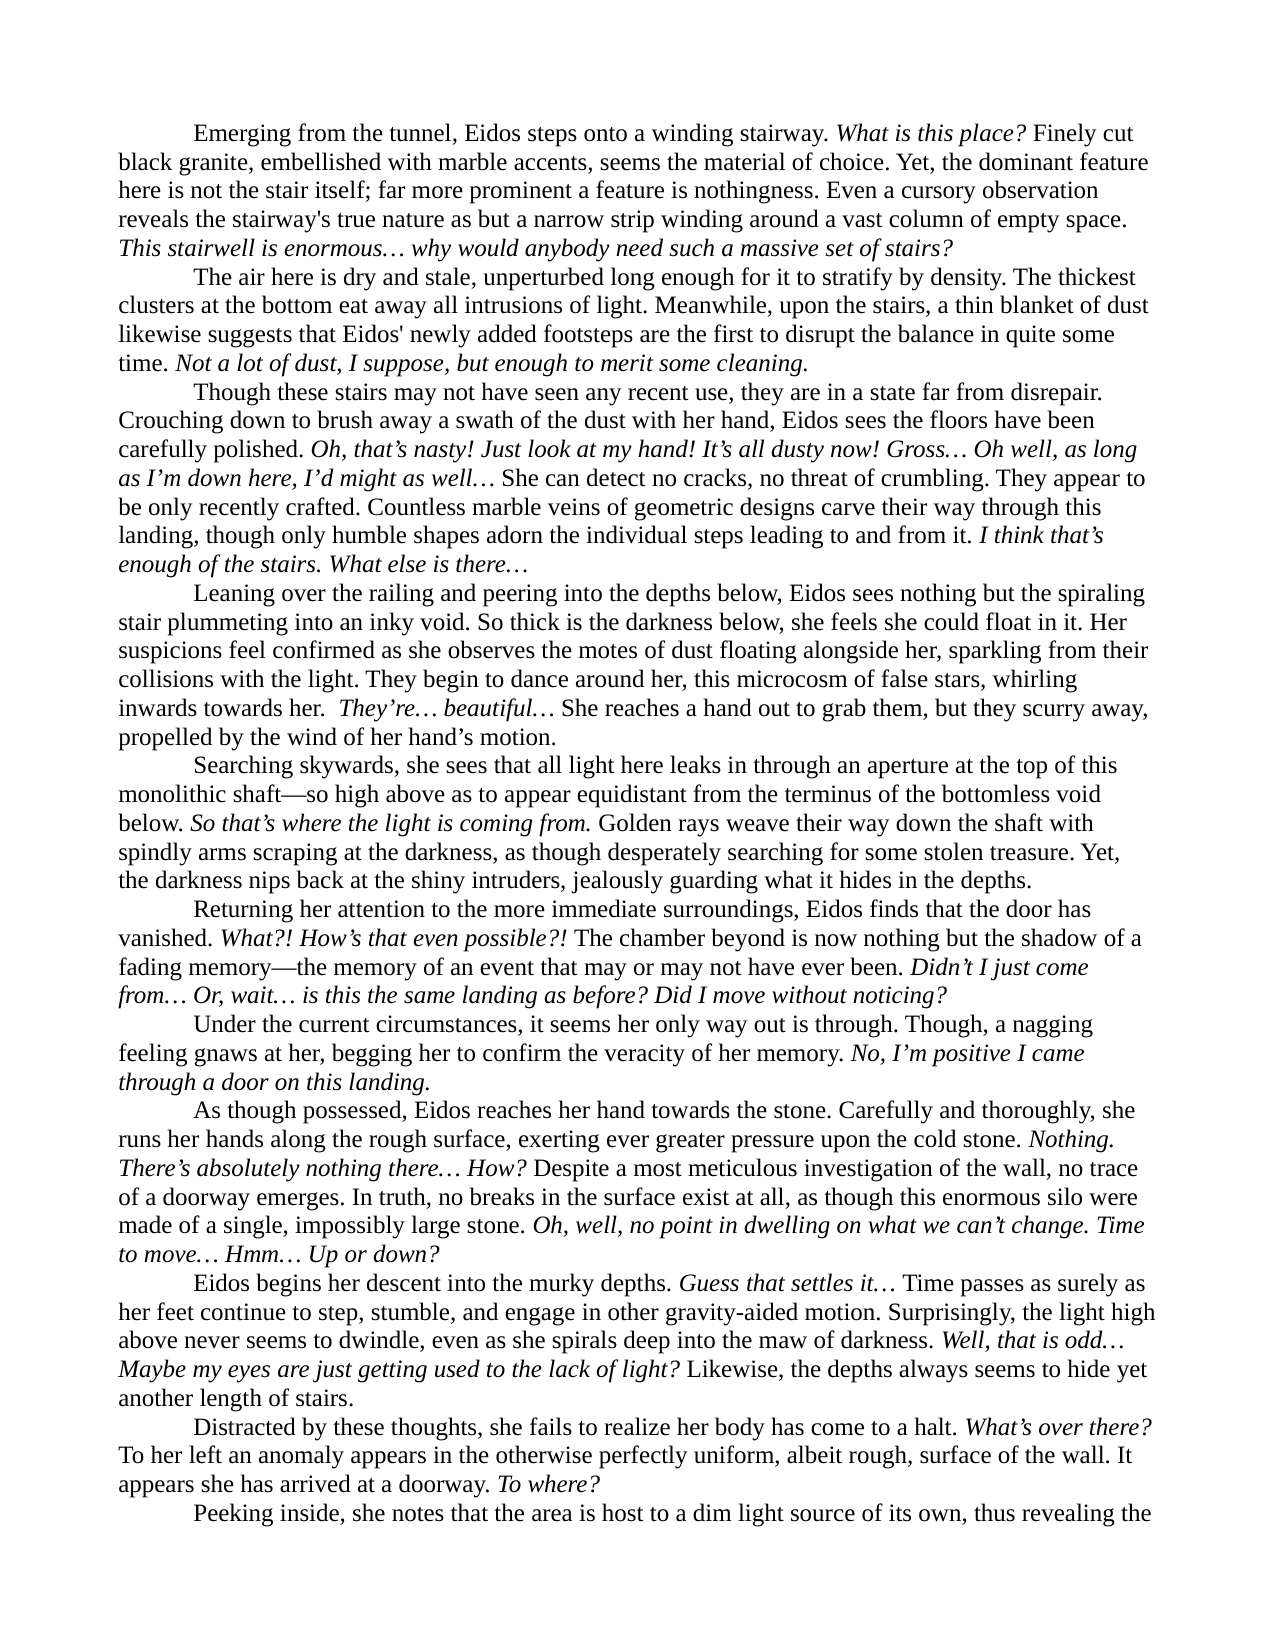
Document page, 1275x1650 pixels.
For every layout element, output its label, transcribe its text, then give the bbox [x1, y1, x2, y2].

text Leaning over the railing and peering into the depths below, Eidos sees nothing but the spiraling stair plummeting into an inky void. So thick is the darkness below, she feels she could float in it. Her suspicions feel confirmed as she observes the motes of dust floating alongside her, sparkling from their collisions with the light. They begin to dance around her, this microcosm of false stars, whirling inwards towards her. They’re… beautiful… She reaches a hand out to grab them, but they scurry away, propelled by the wind of her hand’s motion. [118, 578, 1157, 751]
text Distracted by these thoughts, she fails to realize her body has come to a halt. What’s over there? To her left an anomaly appears in the otherwise perfectly uniform, albeit rough, surface of the wall. It appears she has arrived at a doorway. To where? Peeking inside, she notes that the area is host to a dim light source of its own, thus revealing the [118, 1412, 1157, 1527]
text Searching skywards, she sees that all light here leaks in through an aperture at the top of this monolithic shaft—so high above as to appear equidistant from the terminus of the bottomless void below. So that’s where the light is coming from. Golden rays weave their way down the shaft with spindly arms scraping at the darkness, as though desperately searching for some stolen treasure. Yet, the darkness nips back at the shiny intruders, jealously guarding what it hides in the depths. [118, 751, 1157, 894]
text Under the current circumstances, it seems her only way out is through. Though, a nagging feeling gnaws at her, begging her to confirm the veracity of her memory. No, I’m positive I came through a door on this landing. [118, 1009, 1157, 1096]
text Eidos begins her descent into the murky depths. Guess that settles it… Time passes as surely as her feet continue to step, stumble, and engage in other gravity-aided motion. Surprisingly, the light high above never seems to dwindle, even as she spirals deep into the maw of darkness. Well, that is odd… Maybe my eyes are just getting used to the lack of light? Likewise, the depths always seems to hide yet another length of stairs. [118, 1268, 1157, 1412]
text Returning her attention to the more immediate surroundings, Eidos finds that the door has vanished. What?! How’s that even possible?! The chamber beyond is now nothing but the shadow of a fading memory—the memory of an event that may or may not have ever been. Didn’t I just come from… Or, wait… is this the same landing as before? Did I move without noticing? [118, 894, 1157, 1009]
text As though possessed, Eidos reaches her hand towards the stone. Carefully and thoroughly, she runs her hands along the rough surface, exerting ever greater pressure upon the cold stone. Nothing. There’s absolutely nothing there… How? Despite a most meticulous investigation of the wall, no trace of a doorway emerges. In truth, no breaks in the surface exist at all, as though this enormous silo were made of a single, impossibly large stone. Oh, well, no point in dwelling on what we can’t change. Time to move… Hmm… Up or down? [118, 1096, 1157, 1268]
text Emerging from the tunnel, Eidos steps onto a winding stairway. What is this place? Finely cut black granite, embellished with marble accents, seems the material of choice. Yet, the dominant feature here is not the stair itself; far more prominent a feature is nothingness. Even a cursory observation reveals the stairway's true nature as but a narrow strip winding around a vast column of empty space. This stairwell is enormous… why would anybody need such a massive set of stairs? [118, 118, 1157, 262]
text The air here is dry and stale, unperturbed long enough for it to stratify by density. The thickest clusters at the bottom eat away all intrusions of light. Meanwhile, upon the stairs, a thin blanket of dust likewise suggests that Eidos' newly added footsteps are the first to disrupt the balance in quite some time. Not a lot of dust, I suppose, but enough to merit some cleaning. Though these stairs may not have seen any recent use, they are in a state far from disrepair. Crouching down to brush away a swath of the dust with her hand, Eidos sees the floors have been carefully polished. Oh, that’s nasty! Just look at my hand! It’s all dusty now! Gross… Oh well, as long as I’m down here, I’d might as well… She can detect no cracks, no threat of crumbling. They appear to be only recently crafted. Countless marble veins of geometric designs carve their way through this landing, though only humble shapes adorn the individual steps leading to and from it. I think that’s enough of the stairs. What else is there… [118, 262, 1157, 578]
